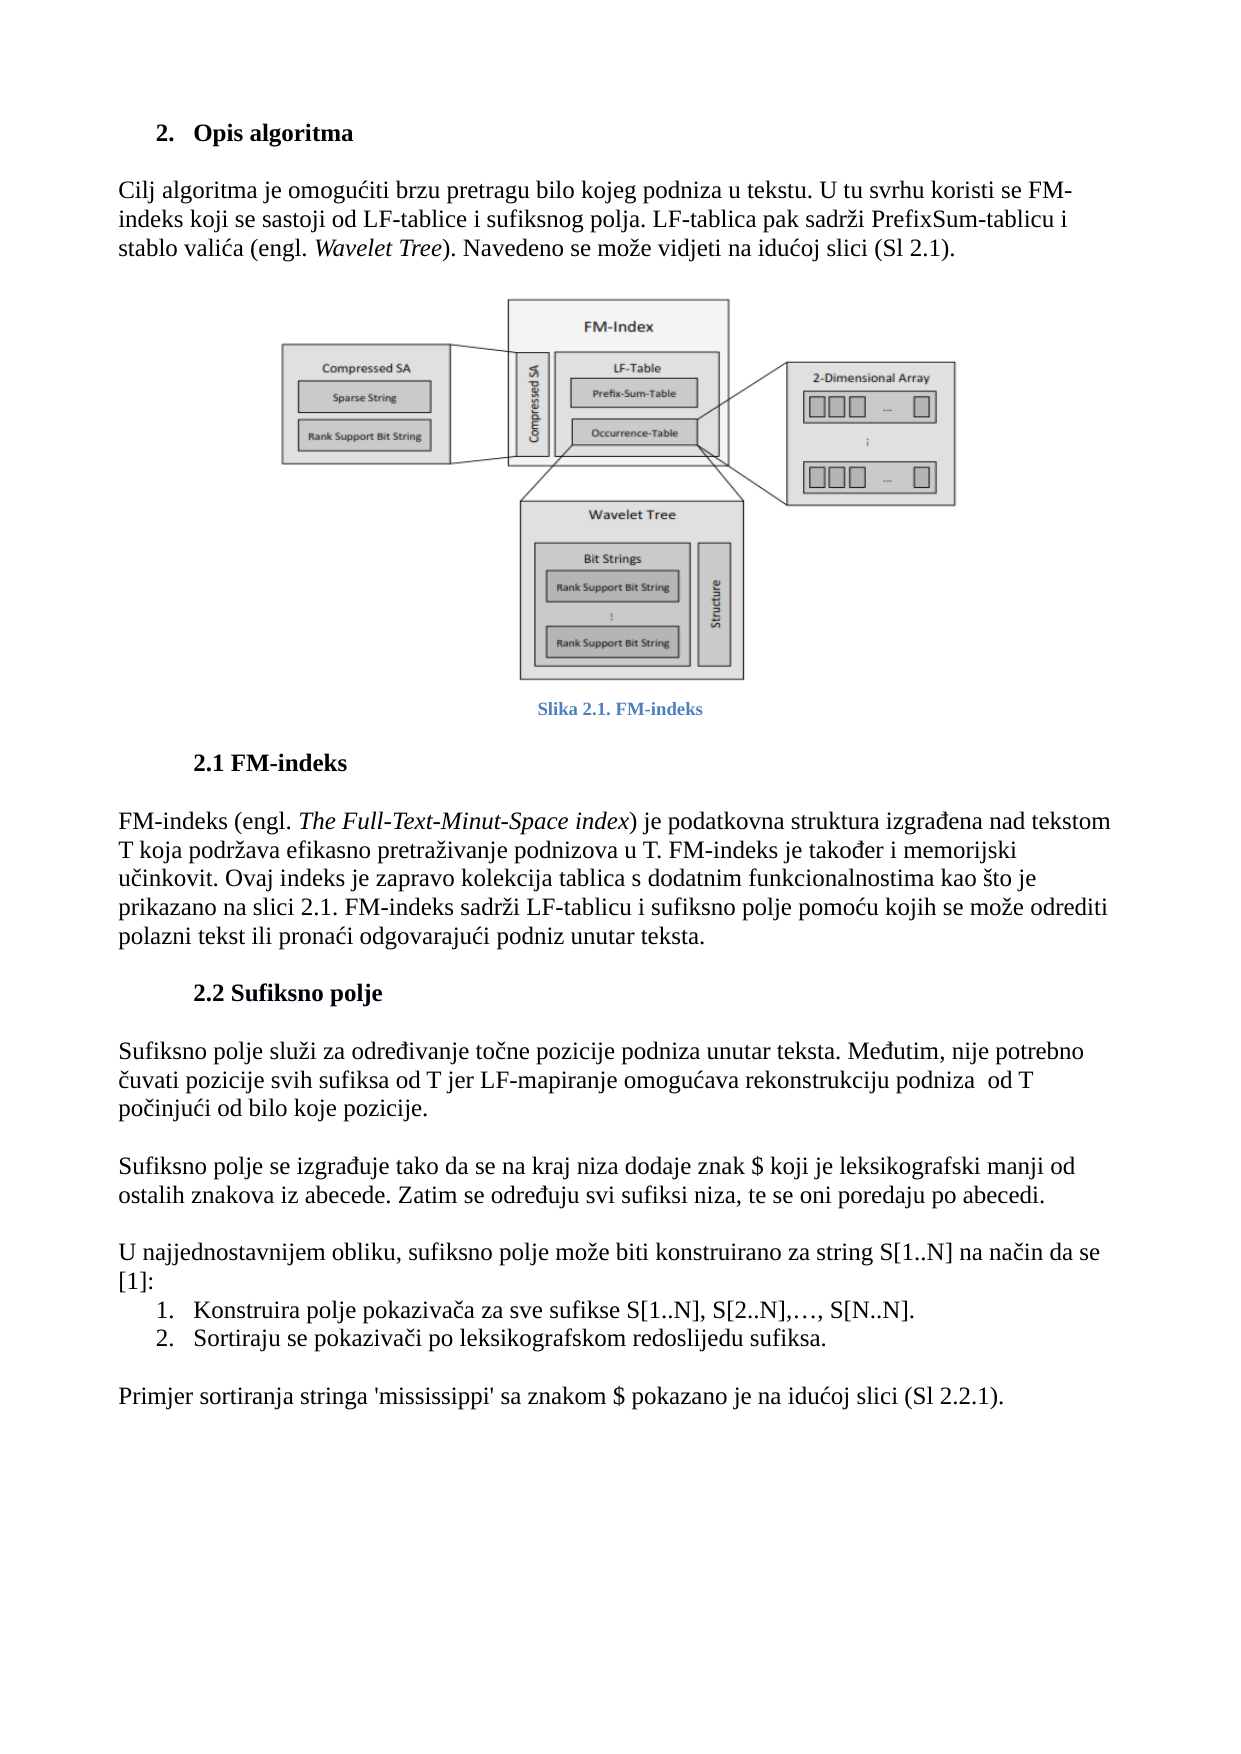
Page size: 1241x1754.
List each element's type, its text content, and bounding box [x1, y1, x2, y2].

text Slika 2.1. FM-indeks [118, 698, 1122, 720]
list Sortiraju se pokazivači po leksikografskom redoslijedu sufiksa. [156, 1323, 1122, 1352]
text FM-indeks (engl. The Full-Text-Minut-Space index) je podatkovna struktura izgrađena nad tekstom T koja podržava efikasno pretraživanje podnizova u T. FM-indeks je također i memorijski učinkovit. Ovaj indeks je zapravo kolekcija tablica s dodatnim funkcionalnostima kao što je prikazano na slici 2.1. FM-indeks sadrži LF-tablicu i sufiksno polje pomoću kojih se može odrediti polazni tekst ili pronaći odgovarajući podniz unutar teksta. [118, 806, 1122, 950]
text Sufiksno polje služi za određivanje točne pozicije podniza unutar teksta. Međutim, nije potrebno čuvati pozicije svih sufiksa od T jer LF-mapiranje omogućava rekonstrukciju podniza od T počinjući od bilo koje pozicije. [118, 1036, 1122, 1122]
text Cilj algoritma je omogućiti brzu pretragu bilo kojeg podniza u tekstu. U tu svrhu koristi se FM-indeks koji se sastoji od LF-tablice i sufiksnog polja. LF-tablica pak sadrži PrefixSum-tablicu i stablo valića (engl. Wavelet Tree). Navedeno se može vidjeti na idućoj slici (Sl 2.1). [118, 176, 1122, 262]
list Opis algoritma [156, 118, 1122, 147]
text U najjednostavnijem obliku, sufiksno polje može biti konstruirano za string S[1..N] na način da se [1]: [118, 1237, 1122, 1295]
picture [268, 290, 972, 699]
text Primjer sortiranja stringa 'mississippi' sa znakom $ pokazano je na idućoj slici (Sl 2.2.1). [118, 1381, 1122, 1410]
list Konstruira polje pokazivača za sve sufikse S[1..N], S[2..N],…, S[N..N]. [156, 1295, 1122, 1323]
text Sufiksno polje se izgrađuje tako da se na kraj niza dodaje znak $ koji je leksikografski manji od ostalih znakova iz abecede. Zatim se određuju svi sufiksi niza, te se oni poredaju po abecedi. [118, 1151, 1122, 1208]
list FM-indeks [193, 748, 1122, 777]
list Sufiksno polje [193, 978, 1122, 1007]
